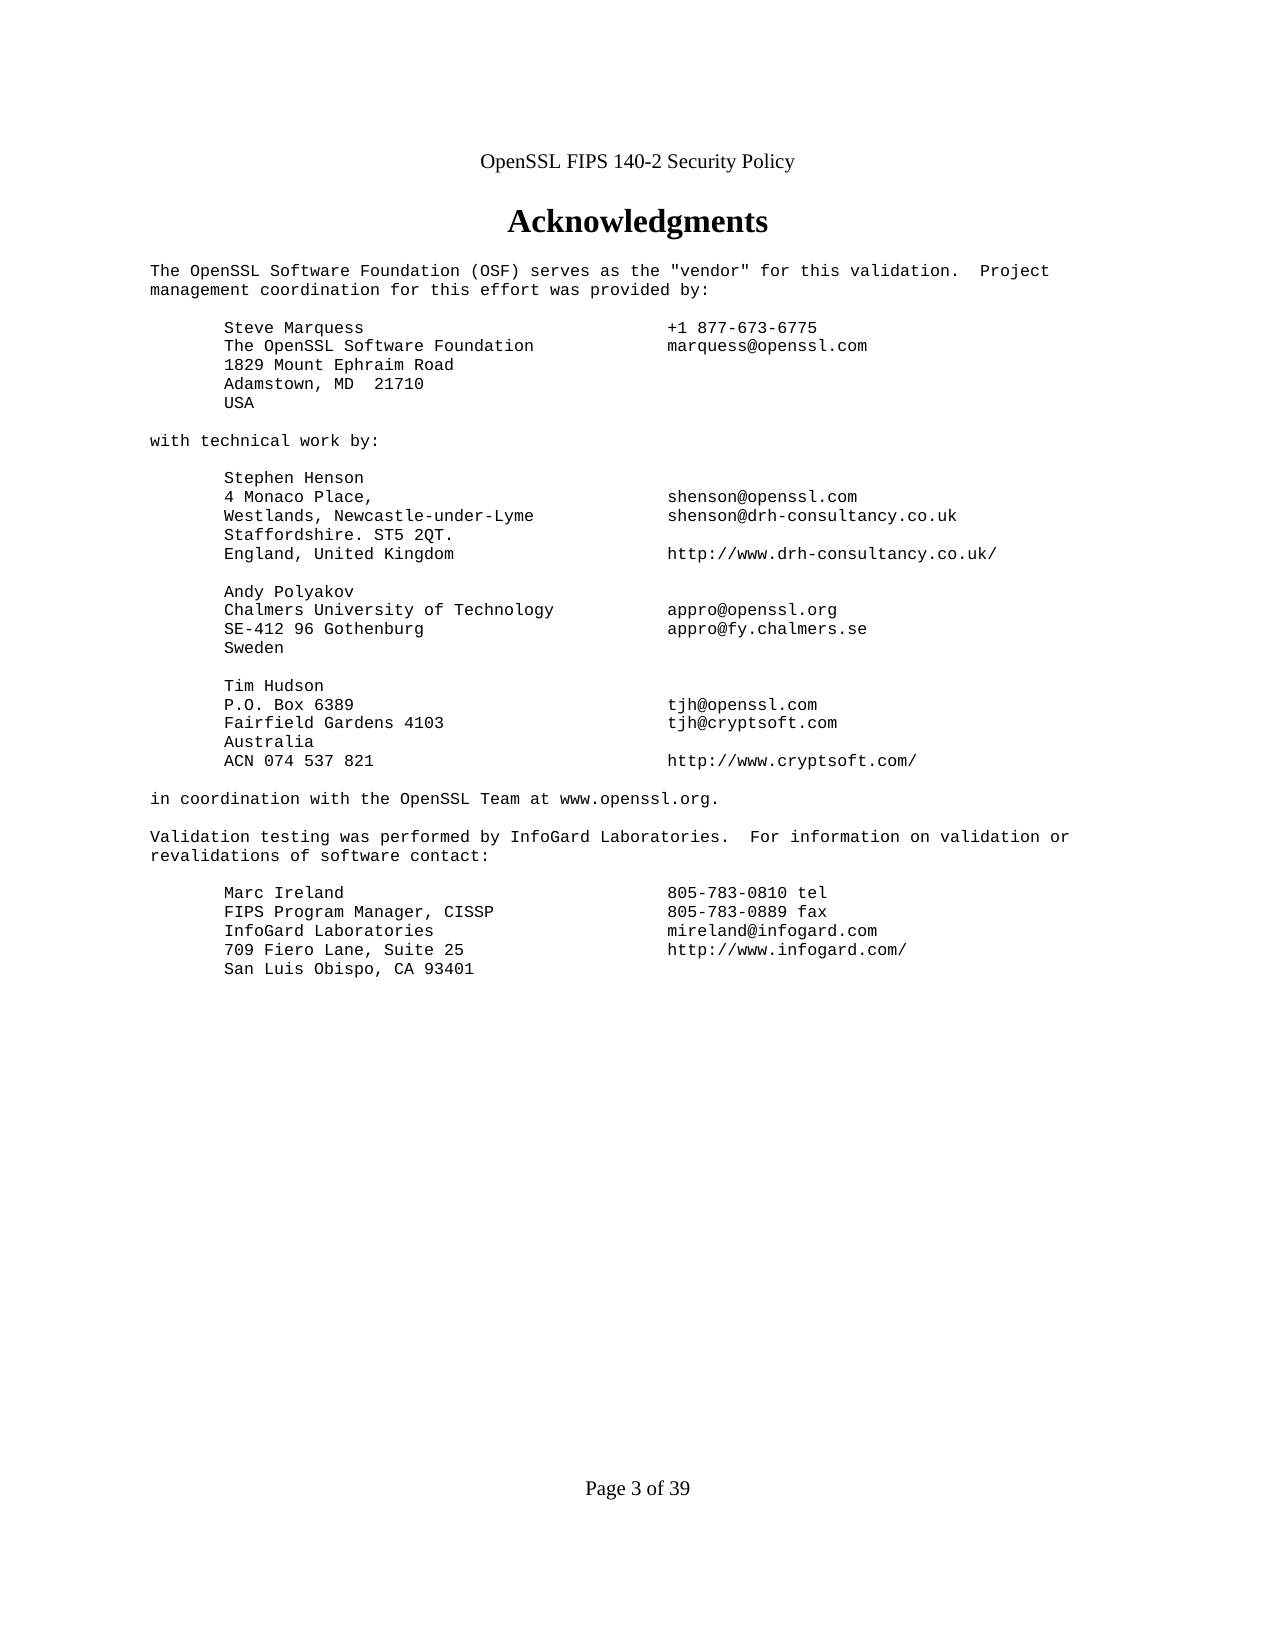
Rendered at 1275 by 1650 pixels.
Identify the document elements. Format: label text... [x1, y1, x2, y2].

text Sweden [224, 640, 1125, 658]
text in coordination with the OpenSSL Team at www.openssl.org. [150, 791, 1125, 809]
text FIPS Program Manager, CISSP 805-783-0889 fax [224, 904, 1125, 922]
text Tim Hudson [224, 677, 1125, 696]
text Australia [224, 734, 1125, 753]
text 4 Monaco Place, shenson@openssl.com [150, 489, 1125, 508]
text Andy Polyakov [150, 583, 1125, 602]
text The OpenSSL Software Foundation marquess@openssl.com [224, 338, 1125, 357]
text Validation testing was performed by InfoGard Laboratories. For information on validation or revalidations of software contact: [150, 828, 1125, 866]
text ACN 074 537 821 http://www.cryptsoft.com/ [224, 753, 1125, 772]
text 1829 Mount Ephraim Road [224, 357, 1125, 376]
text Chalmers University of Technology appro@openssl.org [224, 602, 1125, 621]
text 709 Fiero Lane, Suite 25 http://www.infogard.com/ [224, 941, 1125, 960]
text Adamstown, MD 21710 [224, 376, 1125, 394]
text Steve Marquess +1 877-673-6775 [224, 319, 1125, 338]
text P.O. Box 6389 tjh@openssl.com [224, 696, 1125, 715]
text England, United Kingdom http://www.drh-consultancy.co.uk/ [150, 545, 1125, 564]
text Staffordshire. ST5 2QT. [150, 527, 1125, 545]
text with technical work by: [150, 432, 1125, 451]
text InfoGard Laboratories mireland@infogard.com [224, 922, 1125, 941]
text The OpenSSL Software Foundation (OSF) serves as the "vendor" for this validation. Project management coordination for this effort was provided by: [150, 263, 1125, 300]
text Acknowledgments [150, 203, 1125, 239]
text Marc Ireland 805-783-0810 tel [224, 885, 1125, 904]
text SE-412 96 Gothenburg appro@fy.chalmers.se [224, 621, 1125, 640]
text USA [224, 394, 1125, 413]
text Westlands, Newcastle-under-Lyme shenson@drh-consultancy.co.uk [150, 508, 1125, 527]
text Fairfield Gardens 4103 tjh@cryptsoft.com [224, 715, 1125, 734]
text San Luis Obispo, CA 93401 [224, 960, 1125, 979]
text Stephen Henson [224, 470, 1125, 489]
